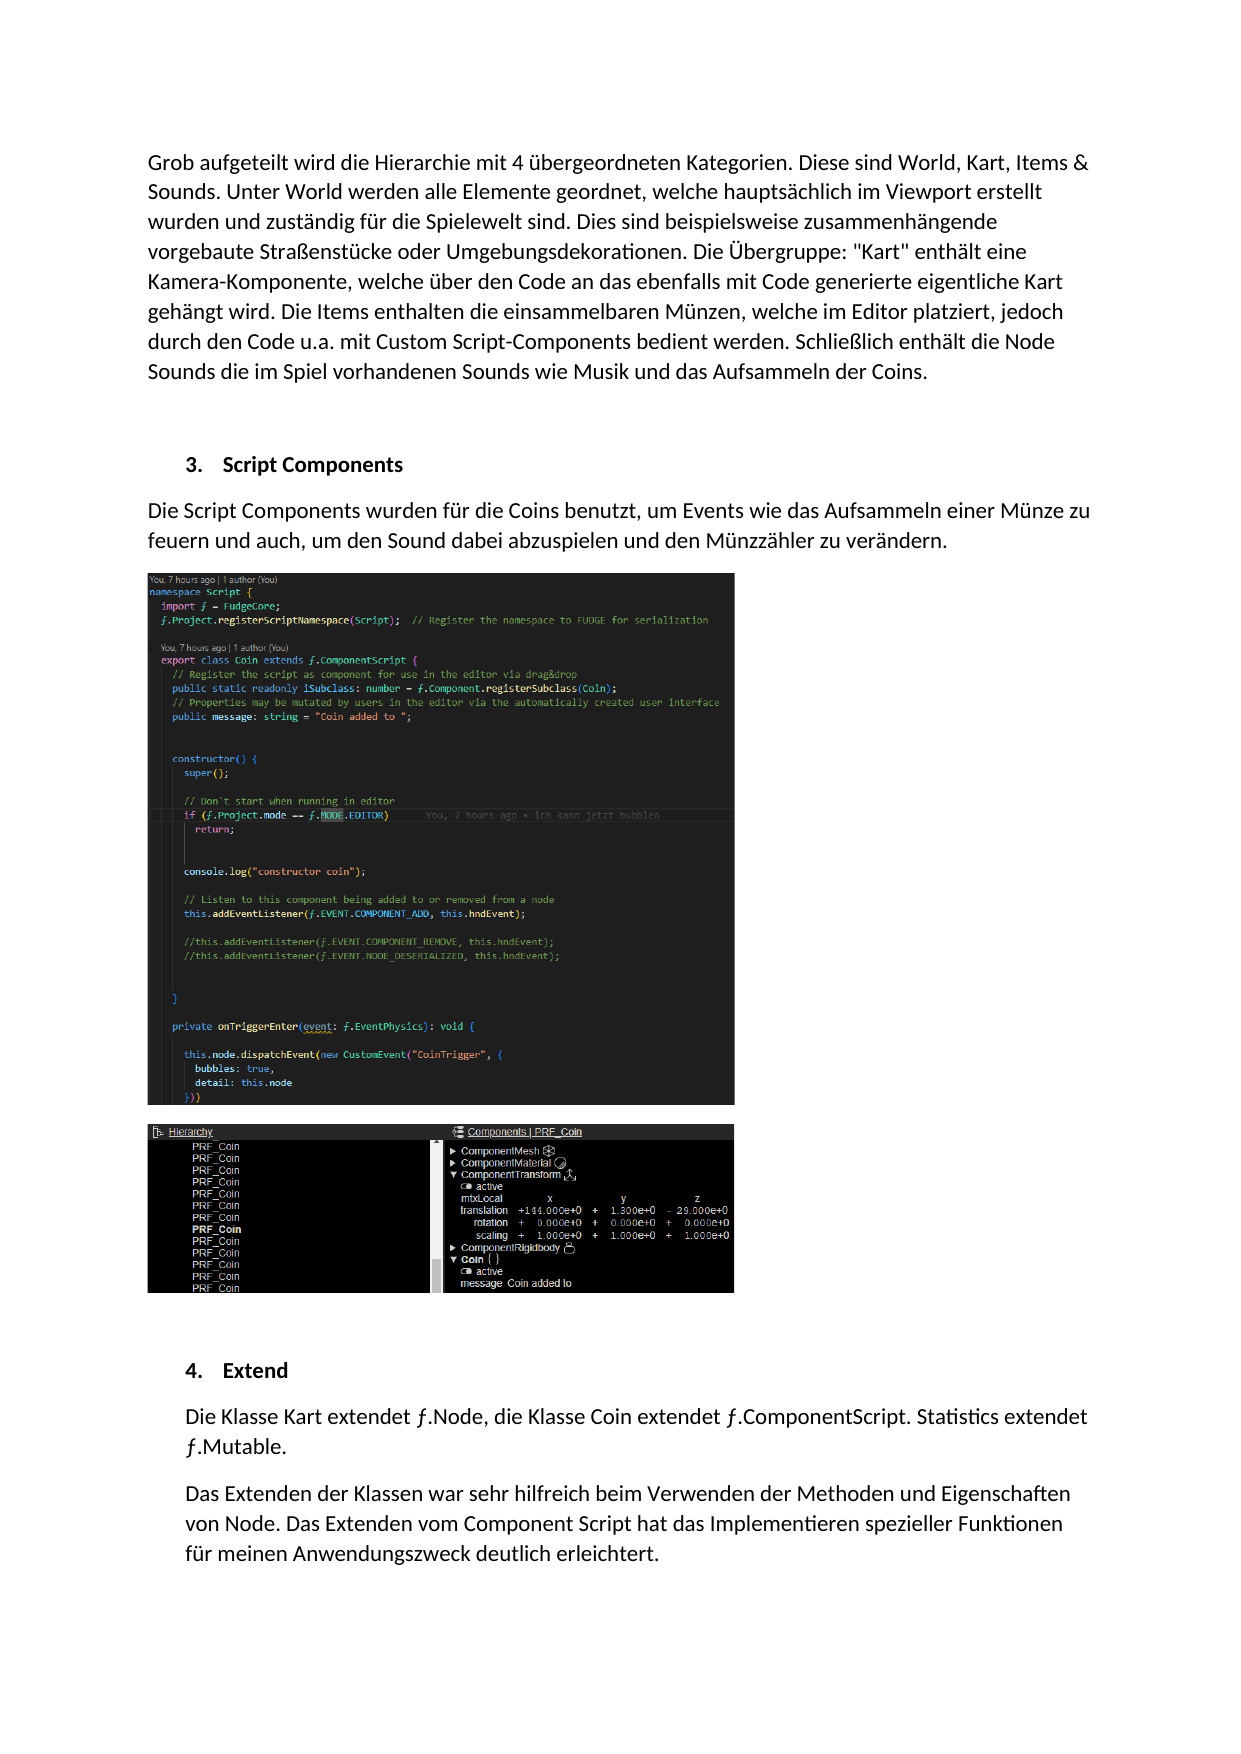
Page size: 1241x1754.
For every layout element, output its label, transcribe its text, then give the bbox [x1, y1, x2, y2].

text Die Klasse Kart extendet ƒ.Node, die Klasse Coin extendet ƒ.ComponentScript. Statistics extendet ƒ.Mutable. [185, 1402, 1093, 1460]
text Grob aufgeteilt wird die Hierarchie mit 4 übergeordneten Kategorien. Diese sind World, Kart, Items & Sounds. Unter World werden alle Elemente geordnet, welche hauptsächlich im Viewport erstellt wurden und zuständig für die Spielewelt sind. Dies sind beispielsweise zusammenhängende vorgebaute Straßenstücke oder Umgebungsdekorationen. Die Übergruppe: "Kart" enthält eine Kamera-Komponente, welche über den Code an das ebenfalls mit Code generierte eigentliche Kart gehängt wird. Die Items enthalten die einsammelbaren Münzen, welche im Editor platziert, jedoch durch den Code u.a. mit Custom Script-Components bedient werden. Schließlich enthält die Node Sounds die im Spiel vorhandenen Sounds wie Musik und das Aufsammeln der Coins. [148, 148, 1093, 385]
list Extend [185, 1356, 1093, 1384]
list Script Components [185, 450, 1093, 478]
text Die Script Components wurden für die Coins benutzt, um Events wie das Aufsammeln einer Münze zu feuern und auch, um den Sound dabei abzuspielen und den Münzzähler zu verändern. [148, 497, 1093, 554]
text Das Extenden der Klassen war sehr hilfreich beim Verwenden der Methoden und Eigenschaften von Node. Das Extenden vom Component Script hat das Implementieren spezieller Funktionen für meinen Anwendungszweck deutlich erleichtert. [185, 1479, 1093, 1567]
